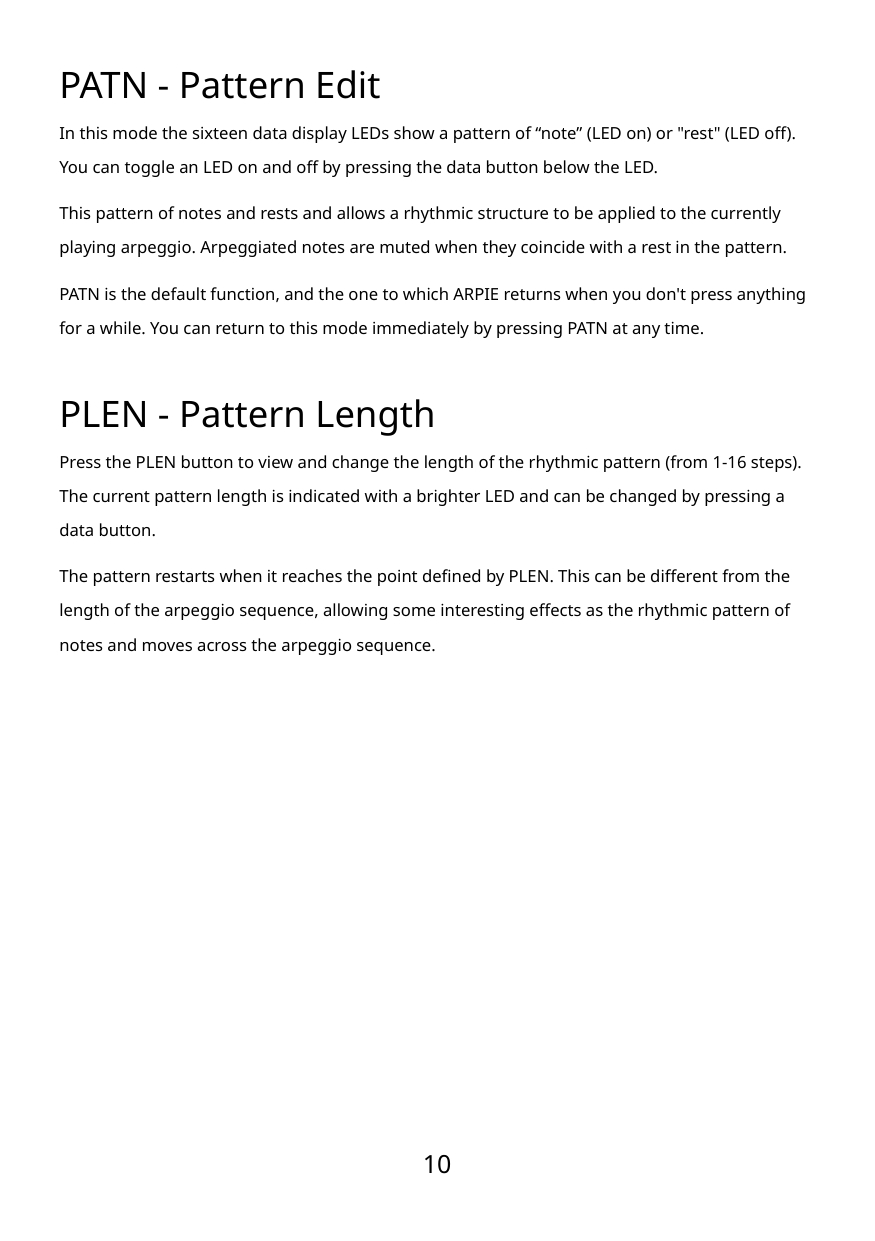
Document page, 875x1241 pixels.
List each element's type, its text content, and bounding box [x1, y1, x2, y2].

text The pattern restarts when it reaches the point defined by PLEN. This can be different from the length of the arpeggio sequence, allowing some interesting effects as the rhythmic pattern of notes and moves across the arpeggio sequence. [59, 565, 815, 656]
text PATN is the default function, and the one to which ARPIE returns when you don't press anything for a while. You can return to this mode immediately by pressing PATN at any time. [59, 282, 815, 339]
text In this mode the sixteen data display LEDs show a pattern of “note” (LED on) or "rest" (LED off). You can toggle an LED on and off by pressing the data button below the LED. [59, 121, 815, 178]
subtitle PATN - Pattern Edit [59, 59, 815, 109]
text This pattern of notes and rests and allows a rhythmic structure to be applied to the currently playing arpeggio. Arpeggiated notes are muted when they coincide with a rest in the pattern. [59, 202, 815, 259]
subtitle PLEN - Pattern Length [59, 388, 815, 438]
text Press the PLEN button to view and change the length of the rhythmic pattern (from 1-16 steps). The current pattern length is indicated with a brighter LED and can be changed by pressing a data button. [59, 450, 815, 541]
